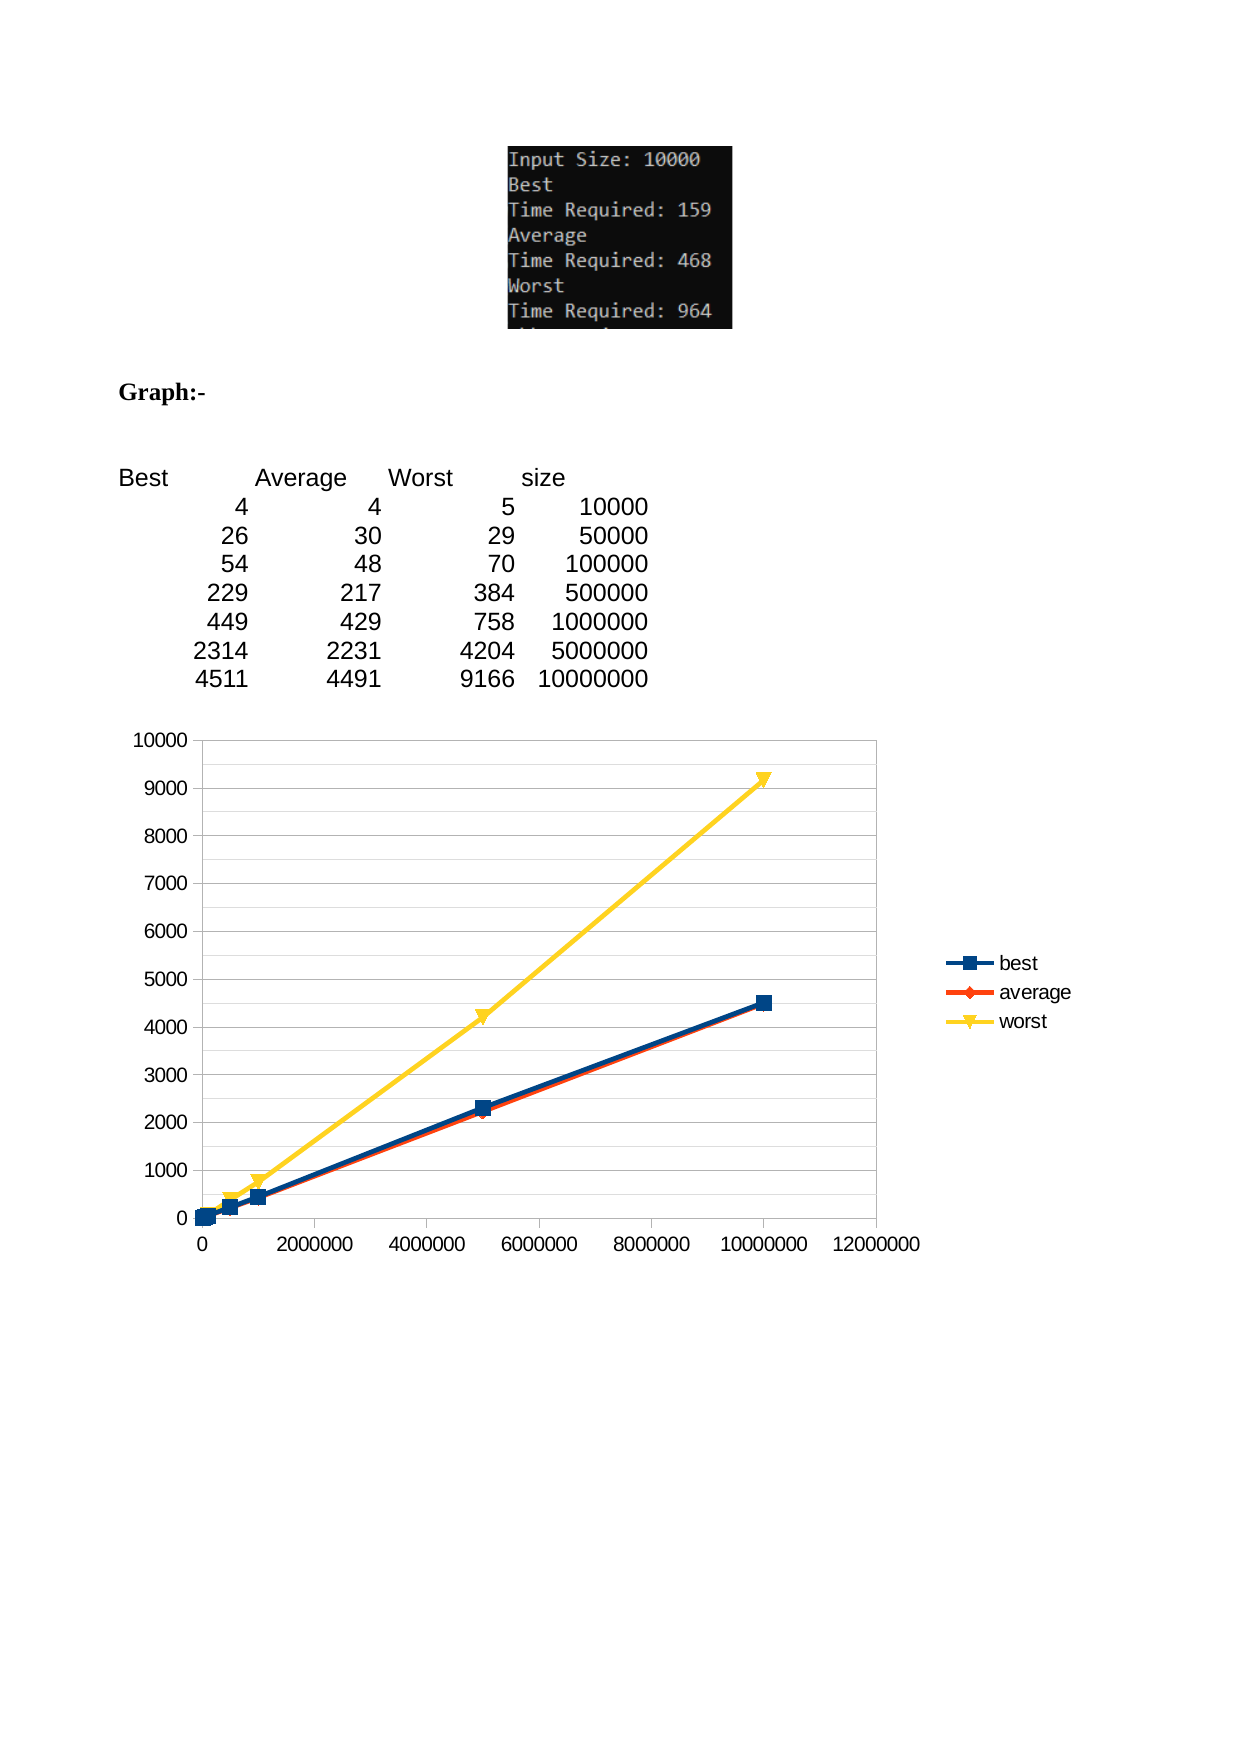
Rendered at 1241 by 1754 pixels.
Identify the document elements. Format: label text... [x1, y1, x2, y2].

table_cell 54 [115, 549, 251, 578]
table_header Best [115, 463, 251, 492]
table_cell 4491 [251, 664, 385, 693]
table_cell 10000 [518, 492, 651, 521]
text Graph:- [118, 377, 1122, 406]
table_cell 30 [251, 521, 385, 549]
table_cell 2314 [115, 636, 251, 664]
table_cell 384 [385, 578, 518, 607]
table_header Worst [385, 463, 518, 492]
table_cell 2231 [251, 636, 385, 664]
table_header Average [251, 463, 385, 492]
table_cell 4 [251, 492, 385, 521]
table_cell 449 [115, 607, 251, 636]
table_cell 217 [251, 578, 385, 607]
table_cell 9166 [385, 664, 518, 693]
table_cell 100000 [518, 549, 651, 578]
table_cell 29 [385, 521, 518, 549]
table_cell 500000 [518, 578, 651, 607]
table_header size [518, 463, 651, 492]
table_cell 429 [251, 607, 385, 636]
table_cell 1000000 [518, 607, 651, 636]
table_cell 229 [115, 578, 251, 607]
table_cell 48 [251, 549, 385, 578]
table_cell 758 [385, 607, 518, 636]
table_cell 4 [115, 492, 251, 521]
table_cell 5 [385, 492, 518, 521]
table_cell 50000 [518, 521, 651, 549]
picture [507, 146, 733, 329]
table_cell 10000000 [518, 664, 651, 693]
table_cell 4511 [115, 664, 251, 693]
table_cell 4204 [385, 636, 518, 664]
table_cell 70 [385, 549, 518, 578]
table_cell 5000000 [518, 636, 651, 664]
table_cell 26 [115, 521, 251, 549]
